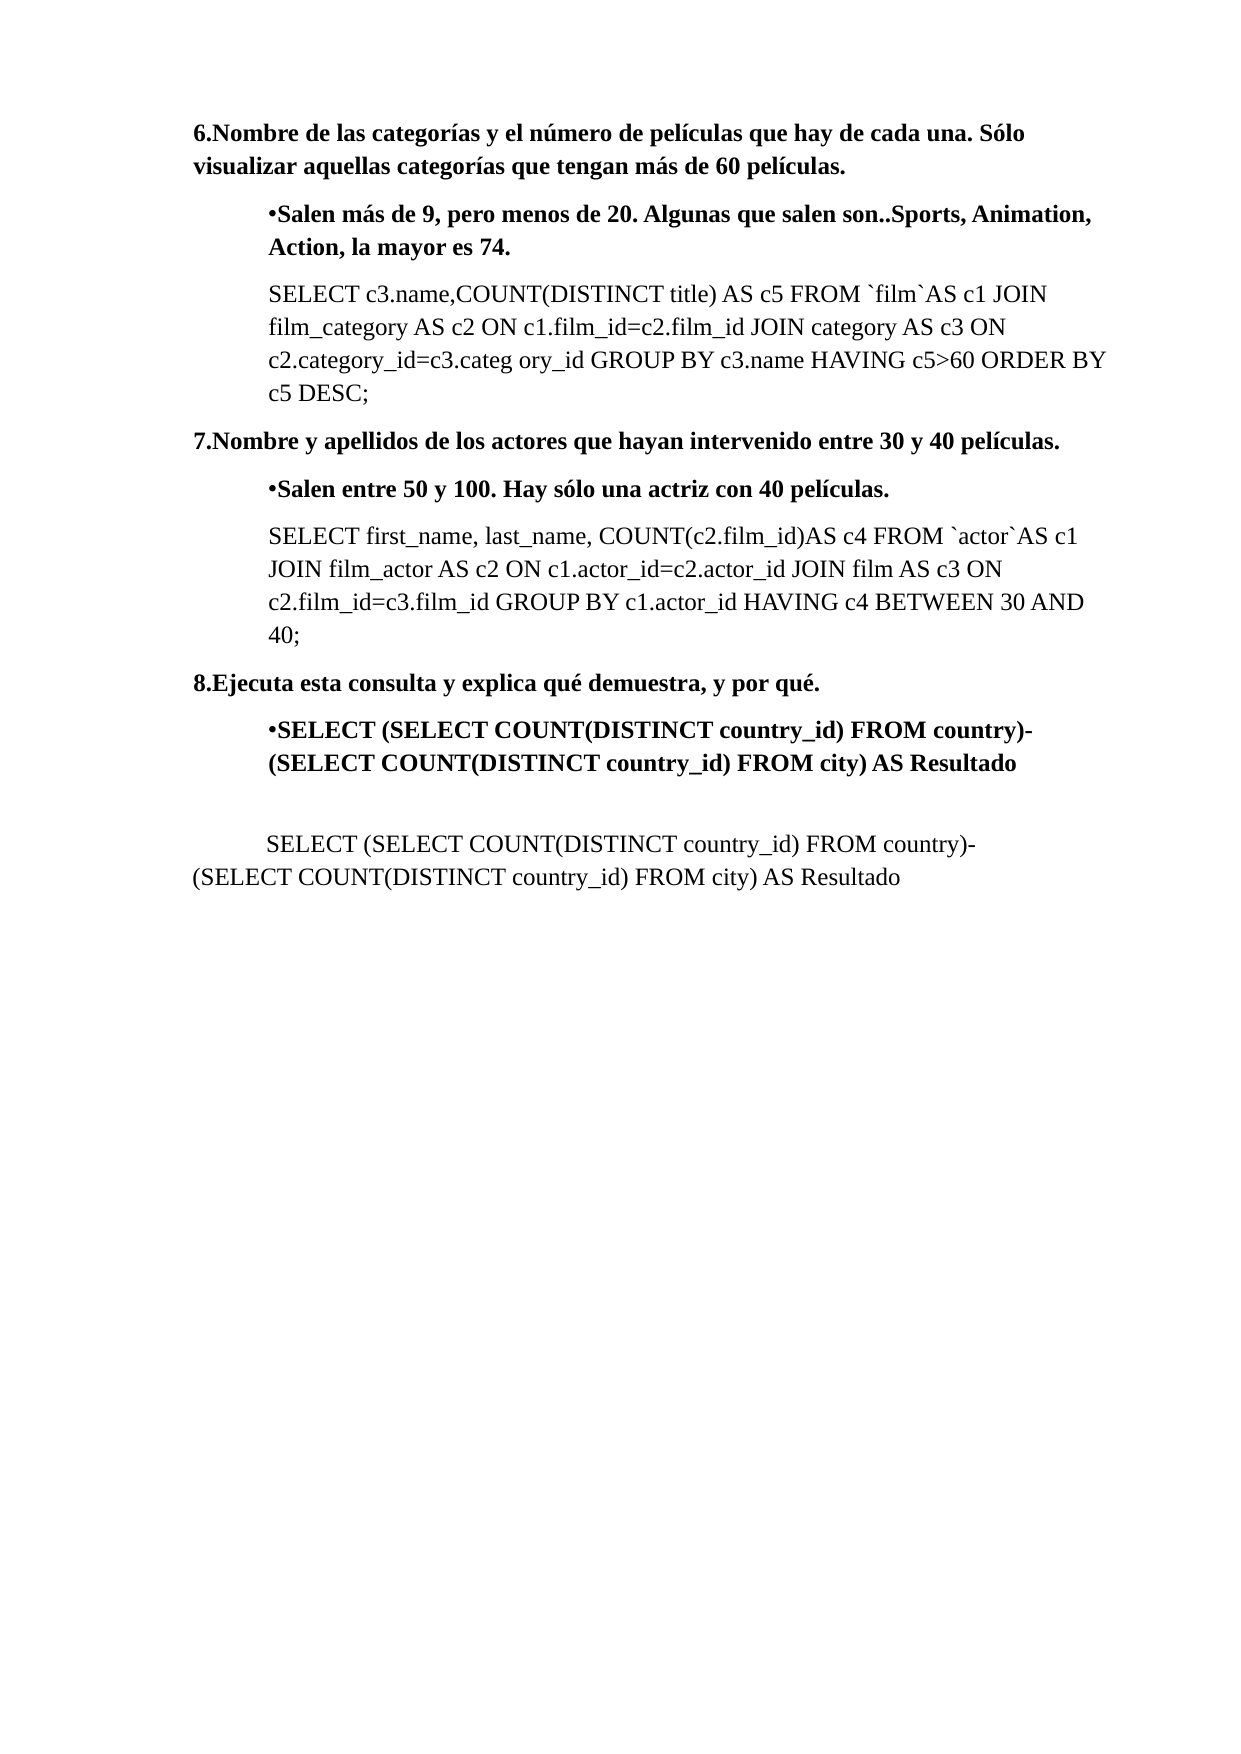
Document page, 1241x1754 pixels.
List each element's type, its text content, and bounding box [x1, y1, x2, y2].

list SELECT (SELECT COUNT(DISTINCT country_id) FROM country)-(SELECT COUNT(DISTINCT country_id) FROM city) AS Resultado [268, 716, 1122, 777]
list Salen entre 50 y 100. Hay sólo una actriz con 40 películas. [268, 474, 1122, 502]
list SELECT c3.name,COUNT(DISTINCT title) AS c5 FROM `film`AS c1 JOIN film_category AS c2 ON c1.film_id=c2.film_id JOIN category AS c3 ON c2.category_id=c3.categ ory_id GROUP BY c3.name HAVING c5>60 ORDER BY c5 DESC; [268, 279, 1122, 407]
list Salen más de 9, pero menos de 20. Algunas que salen son..Sports, Animation, Action, la mayor es 74. [268, 199, 1122, 261]
list SELECT first_name, last_name, COUNT(c2.film_id)AS c4 FROM `actor`AS c1 JOIN film_actor AS c2 ON c1.actor_id=c2.actor_id JOIN film AS c3 ON c2.film_id=c3.film_id GROUP BY c1.actor_id HAVING c4 BETWEEN 30 AND 40; [268, 521, 1122, 649]
list Nombre de las categorías y el número de películas que hay de cada una. Sólo visualizar aquellas categorías que tengan más de 60 películas. [193, 118, 1122, 180]
list Nombre y apellidos de los actores que hayan intervenido entre 30 y 40 películas. [193, 426, 1122, 455]
text SELECT (SELECT COUNT(DISTINCT country_id) FROM country)- (SELECT COUNT(DISTINCT country_id) FROM city) AS Resultado [118, 796, 1122, 891]
list Ejecuta esta consulta y explica qué demuestra, y por qué. [193, 668, 1122, 697]
